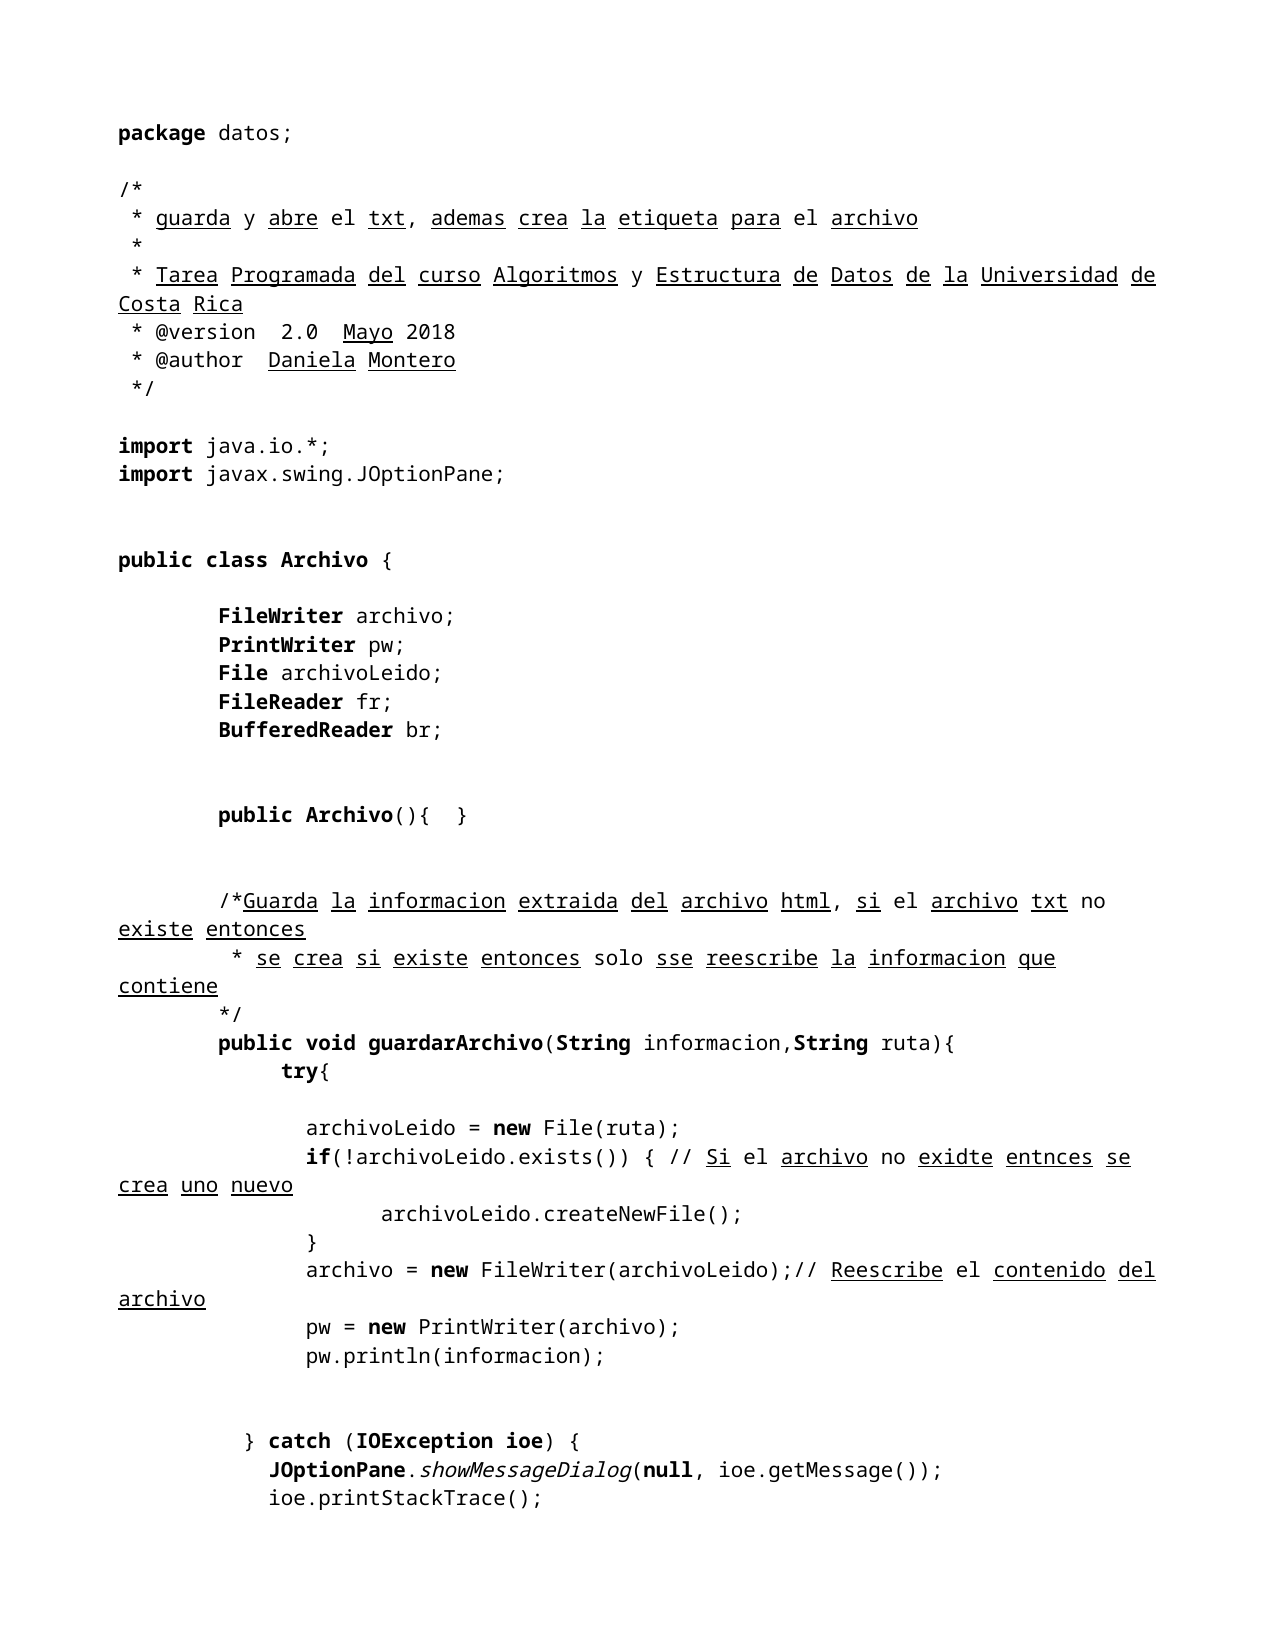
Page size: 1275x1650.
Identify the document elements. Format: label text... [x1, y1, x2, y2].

text FileWriter archivo; [118, 602, 1157, 630]
text } [118, 1227, 1157, 1256]
text package datos; [118, 118, 1157, 147]
text * [118, 232, 1157, 260]
text ioe.printStackTrace(); [118, 1483, 1157, 1512]
text */ [118, 1000, 1157, 1028]
text * @author Daniela Montero [118, 346, 1157, 374]
text public Archivo(){ } [118, 801, 1157, 829]
text public class Archivo { [118, 545, 1157, 573]
text FileReader fr; [118, 687, 1157, 715]
text pw = new PrintWriter(archivo); [118, 1312, 1157, 1341]
text archivo = new FileWriter(archivoLeido);// Reescribe el contenido del archivo [118, 1256, 1157, 1312]
text * guarda y abre el txt, ademas crea la etiqueta para el archivo [118, 203, 1157, 232]
text * se crea si existe entonces solo sse reescribe la informacion que contiene [118, 943, 1157, 1000]
text BufferedReader br; [118, 715, 1157, 744]
text import java.io.*; [118, 431, 1157, 459]
text } catch (IOException ioe) { [118, 1426, 1157, 1455]
text public void guardarArchivo(String informacion,String ruta){ [118, 1028, 1157, 1057]
text archivoLeido.createNewFile(); [118, 1199, 1157, 1227]
text archivoLeido = new File(ruta); [118, 1113, 1157, 1142]
text PrintWriter pw; [118, 630, 1157, 658]
text if(!archivoLeido.exists()) { // Si el archivo no exidte entnces se crea uno nuevo [118, 1142, 1157, 1199]
text try{ [118, 1057, 1157, 1085]
text */ [118, 374, 1157, 402]
text import javax.swing.JOptionPane; [118, 459, 1157, 488]
text JOptionPane.showMessageDialog(null, ioe.getMessage()); [118, 1455, 1157, 1483]
text /*Guarda la informacion extraida del archivo html, si el archivo txt no existe entonces [118, 886, 1157, 943]
text File archivoLeido; [118, 658, 1157, 687]
text * Tarea Programada del curso Algoritmos y Estructura de Datos de la Universidad de Costa Rica [118, 260, 1157, 317]
text pw.println(informacion); [118, 1341, 1157, 1369]
text * @version 2.0 Mayo 2018 [118, 317, 1157, 346]
text /* [118, 175, 1157, 203]
